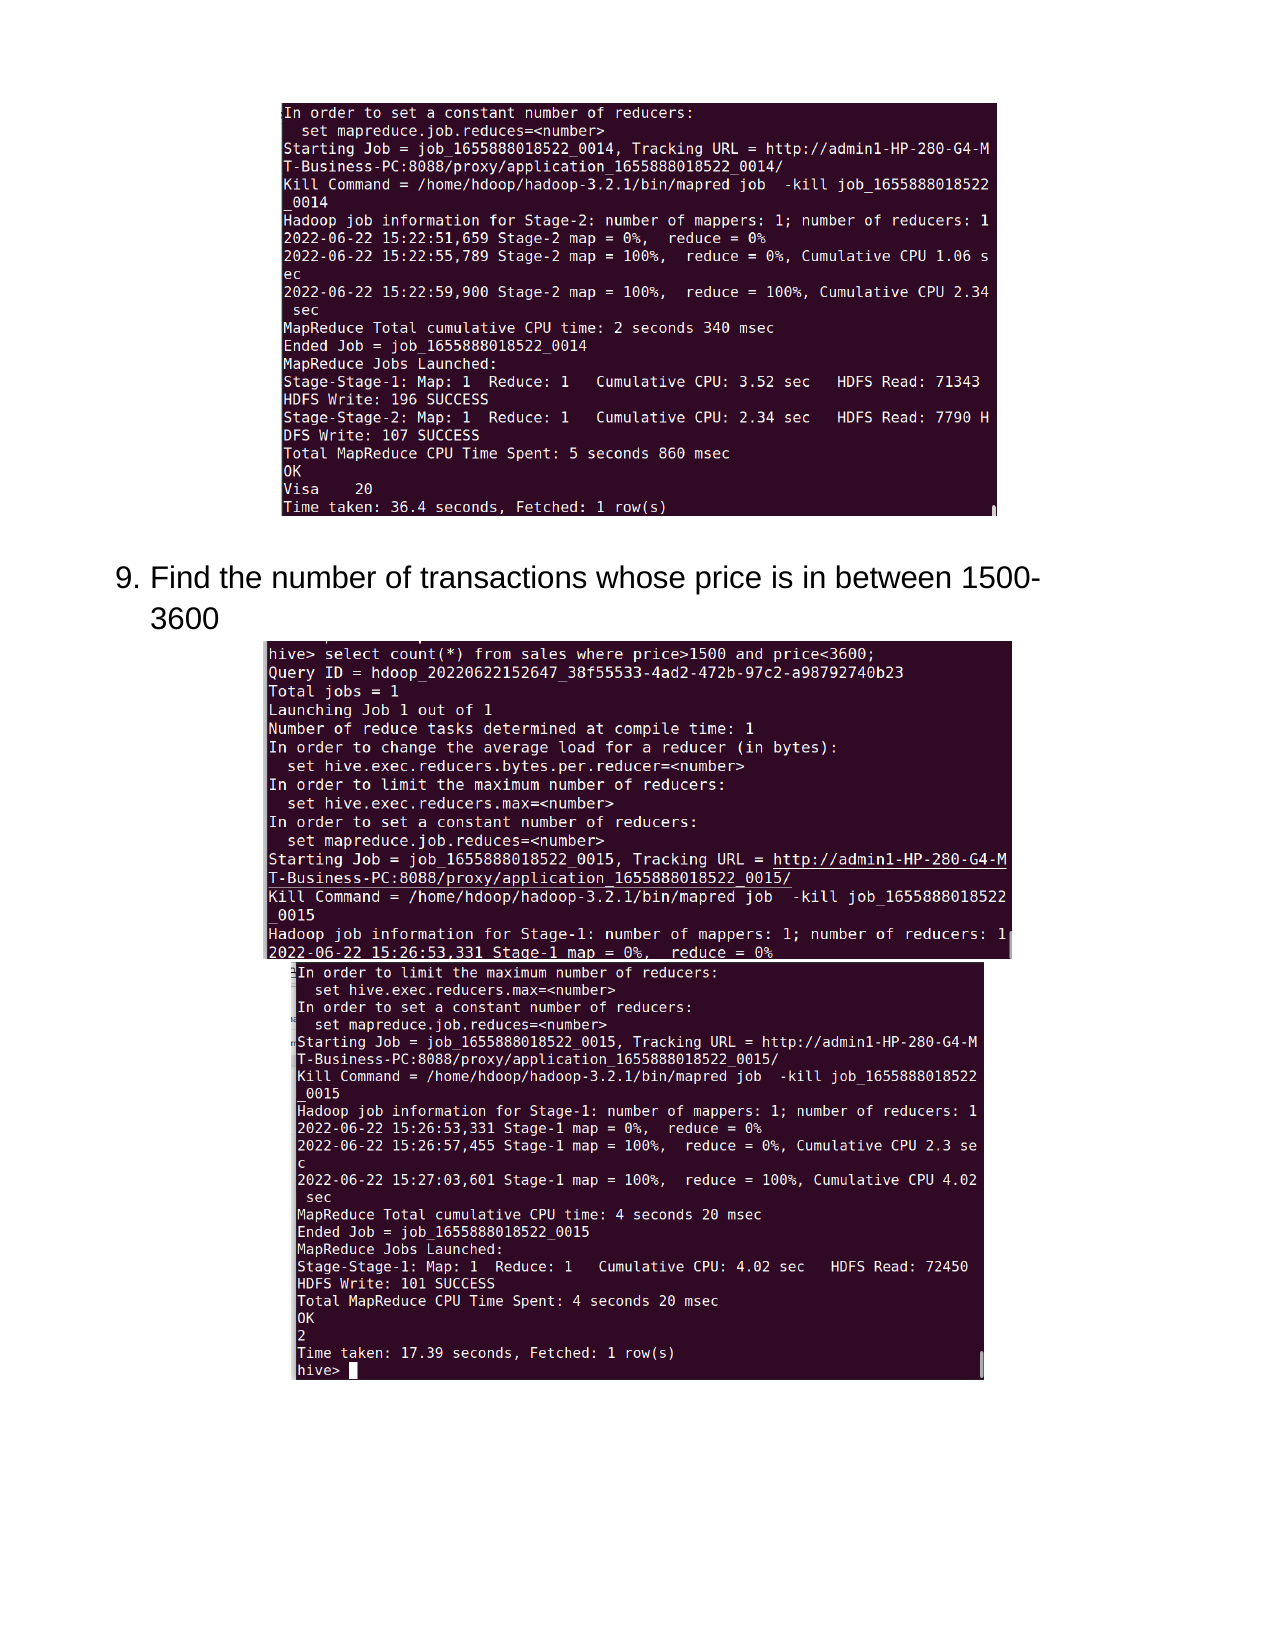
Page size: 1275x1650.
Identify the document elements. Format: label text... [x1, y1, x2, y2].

picture [263, 641, 1012, 959]
picture [281, 103, 997, 516]
picture [291, 962, 984, 1380]
list Find the number of transactions whose price is in between 1500- 3600 [139, 559, 1080, 636]
